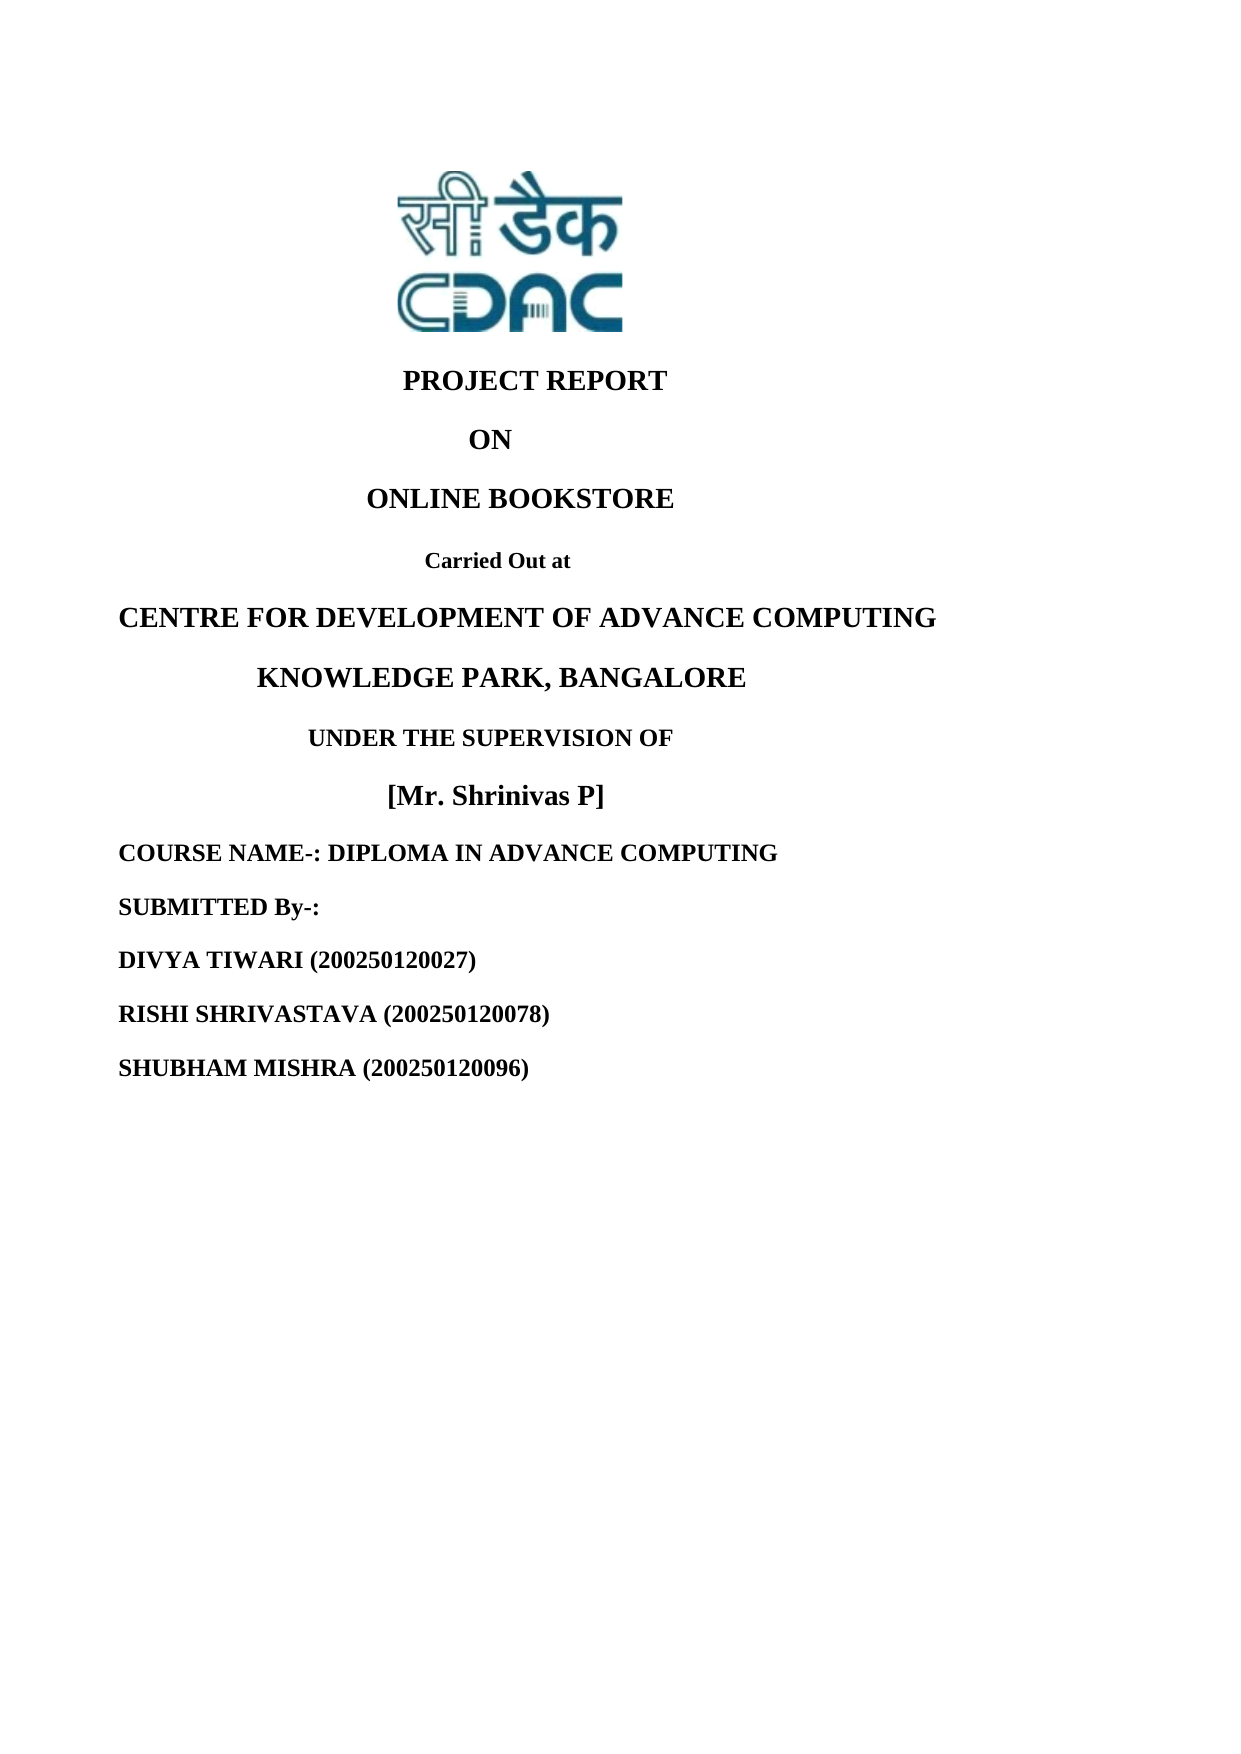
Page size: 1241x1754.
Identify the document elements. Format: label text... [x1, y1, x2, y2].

text [Mr. Shrinivas P] [118, 778, 1122, 812]
text Carried Out at [118, 541, 1122, 574]
text ON [118, 422, 1122, 456]
text KNOWLEDGE PARK, BANGALORE [118, 660, 1122, 693]
text SHUBHAM MISHRA (200250120096) [118, 1053, 1122, 1082]
text COURSE NAME-: DIPLOMA IN ADVANCE COMPUTING [118, 838, 1122, 867]
text UNDER THE SUPERVISION OF [118, 719, 1122, 753]
text ONLINE BOOKSTORE [118, 482, 1122, 515]
text RISHI SHRIVASTAVA (200250120078) [118, 999, 1122, 1028]
text DIVYA TIWARI (200250120027) [118, 946, 1122, 974]
text SUBMITTED By-: [118, 892, 1122, 920]
text PROJECT REPORT [118, 363, 1122, 396]
text CENTRE FOR DEVELOPMENT OF ADVANCE COMPUTING [118, 600, 1122, 634]
